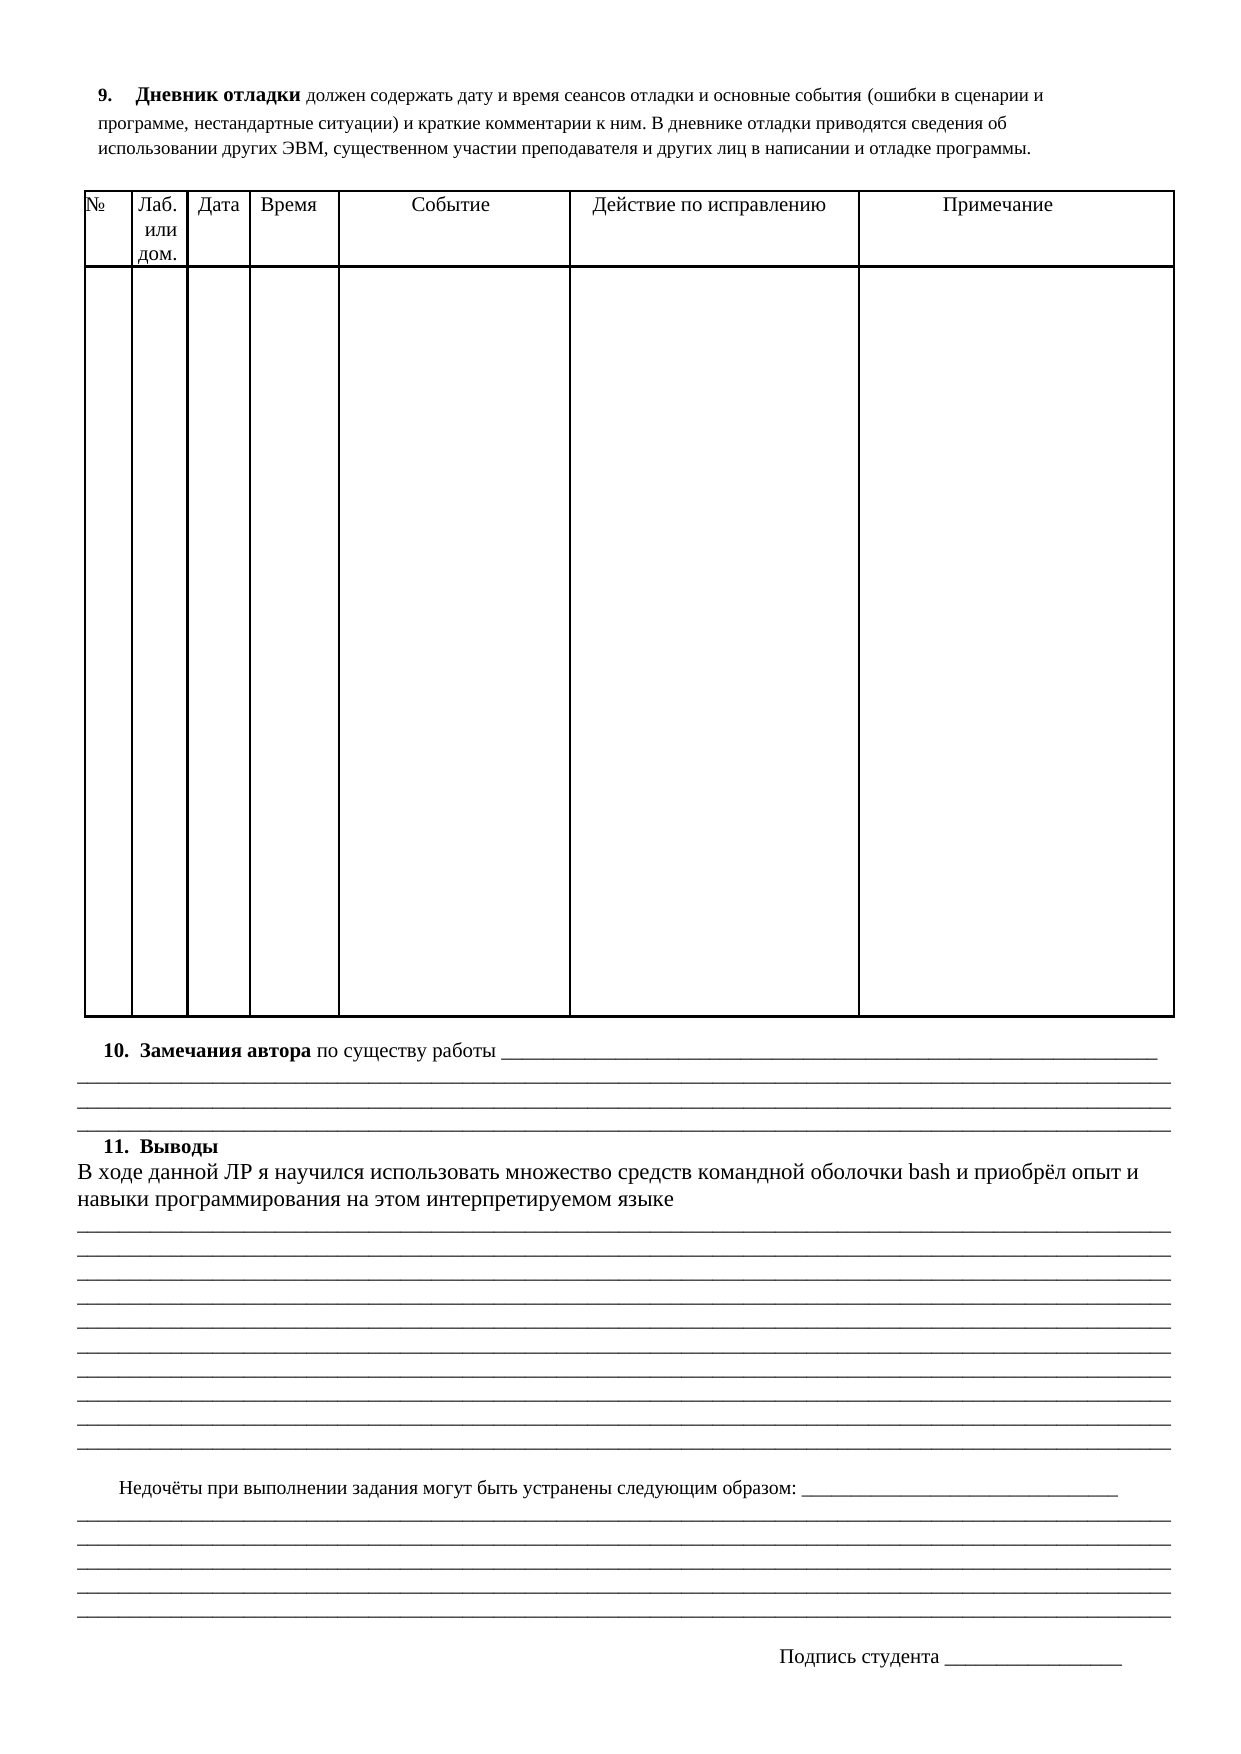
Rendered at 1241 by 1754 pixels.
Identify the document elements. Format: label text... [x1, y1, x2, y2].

text _________________________________________________________________________________________________________ [77, 1086, 1171, 1108]
table_header Лаб. [133, 192, 186, 216]
table_header Примечание [860, 192, 1173, 216]
table_cell дом. [133, 241, 186, 265]
text _________________________________________________________________________________________________________ [77, 1259, 1171, 1280]
text _________________________________________________________________________________________________________ [77, 1283, 1171, 1304]
text В ходе данной ЛР я научился использовать множество средств командной оболочки bash и приобрёл опыт и навыки программирования на этом интерпретируемом языке [77, 1158, 1171, 1211]
table_cell [251, 216, 338, 241]
text _________________________________________________________________________________________________________ [77, 1211, 1171, 1232]
table_cell [571, 216, 858, 241]
table_cell или [133, 216, 186, 241]
text _________________________________________________________________________________________________________ [77, 1404, 1171, 1425]
text _________________________________________________________________________________________________________ [77, 1428, 1171, 1449]
text Подпись студента _________________ [779, 1644, 1171, 1668]
table_cell [189, 216, 249, 241]
table_cell [860, 268, 1173, 1015]
table_cell [189, 268, 249, 1015]
table_cell [571, 241, 858, 265]
table_header Событие [340, 192, 569, 216]
text _________________________________________________________________________________________________________ [77, 1235, 1171, 1256]
table_cell [571, 268, 858, 1015]
text _________________________________________________________________________________________________________ [77, 1356, 1171, 1377]
table_header Время [251, 192, 338, 216]
table_cell [340, 241, 569, 265]
list Замечания автора по существу работы _______________________________________________________________ [103, 1038, 1171, 1062]
table_cell [189, 241, 249, 265]
list Выводы [103, 1134, 1171, 1158]
text _________________________________________________________________________________________________________ [77, 1548, 1171, 1569]
table_cell [860, 241, 1173, 265]
text _________________________________________________________________________________________________________ [77, 1062, 1171, 1083]
text _________________________________________________________________________________________________________ [77, 1524, 1171, 1545]
table_cell [86, 216, 131, 241]
table_header № [86, 192, 131, 216]
table_cell [251, 241, 338, 265]
table_cell [860, 216, 1173, 241]
table_header Дата [189, 192, 249, 216]
text _________________________________________________________________________________________________________ [77, 1379, 1171, 1401]
list Дневник отладки должен содержать дату и время сеансов отладки и основные события (ошибки в сценарии и программе, нестандартные ситуации) и краткие комментарии к ним. В дневнике отладки приводятся сведения об использовании других ЭВМ, существенном участии преподавателя и других лиц в написании и отладке программы. [98, 82, 1105, 159]
table_cell [133, 268, 186, 1015]
text _________________________________________________________________________________________________________ [77, 1500, 1171, 1521]
text _________________________________________________________________________________________________________ [77, 1307, 1171, 1328]
text _________________________________________________________________________________________________________ [77, 1331, 1171, 1353]
table_cell [340, 268, 569, 1015]
table_header Действие по исправлению [571, 192, 858, 216]
table_cell [340, 216, 569, 241]
text _________________________________________________________________________________________________________ [77, 1111, 1171, 1131]
table_cell [86, 241, 131, 265]
text _________________________________________________________________________________________________________ [77, 1596, 1171, 1617]
text Недочёты при выполнении задания могут быть устранены следующим образом: ________________________________ [119, 1476, 1171, 1498]
table_cell [86, 268, 131, 1015]
table_cell [251, 268, 338, 1015]
text _________________________________________________________________________________________________________ [77, 1572, 1171, 1593]
